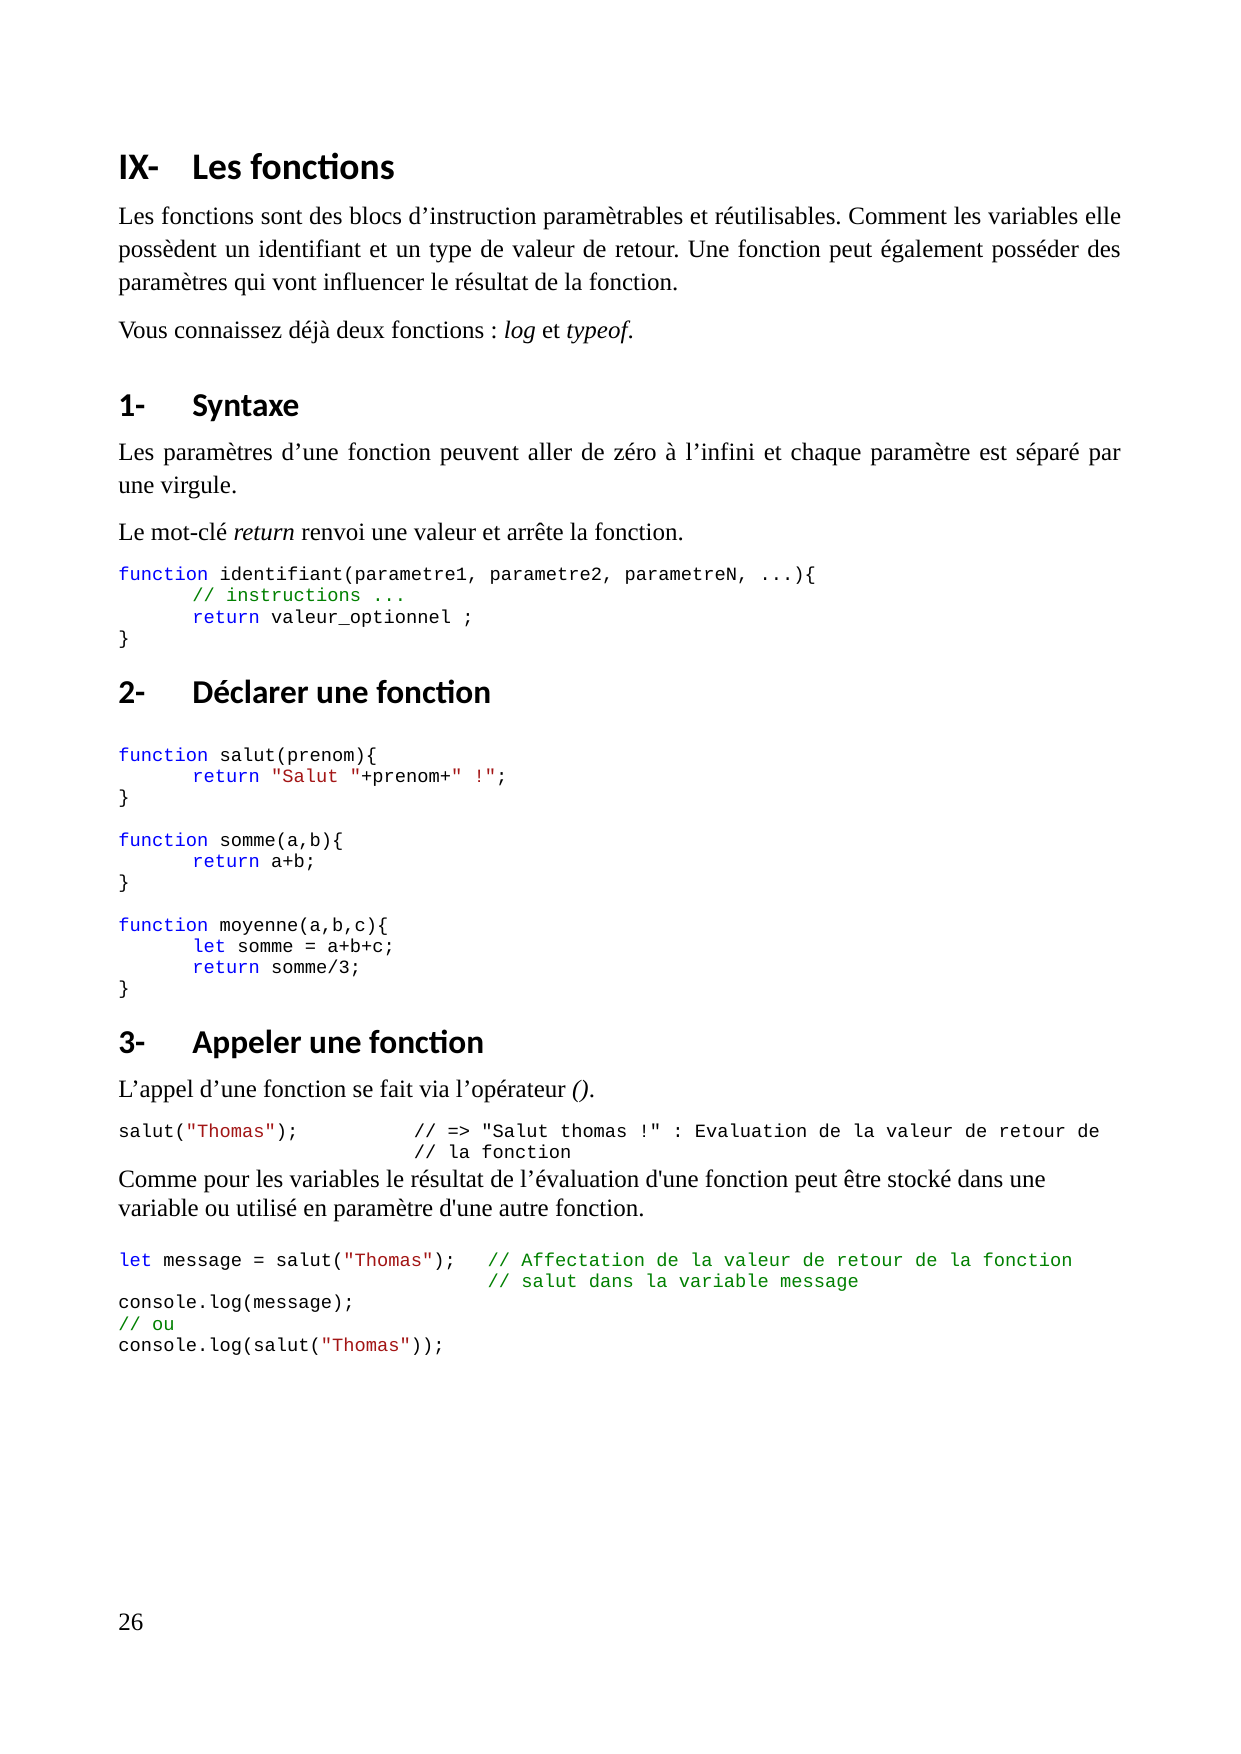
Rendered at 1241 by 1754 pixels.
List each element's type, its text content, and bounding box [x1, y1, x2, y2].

subtitle Déclarer une fonction [118, 671, 1122, 712]
text } [118, 788, 1122, 809]
text salut("Thomas"); // => "Salut thomas !" : Evaluation de la valeur de retour de // la fonction [118, 1122, 1122, 1164]
subtitle Appeler une fonction [118, 1021, 1122, 1062]
text return valeur_optionnel ; [118, 607, 1122, 629]
text let message = salut("Thomas"); // Affectation de la valeur de retour de la fonction // salut dans la variable message [118, 1251, 1122, 1293]
text } [118, 629, 1122, 650]
text Les paramètres d’une fonction peuvent aller de zéro à l’infini et chaque paramètre est séparé par une virgule. [118, 437, 1122, 498]
text } [118, 979, 1122, 1000]
text // instructions ... [118, 586, 1122, 607]
subtitle Les fonctions [118, 143, 1122, 189]
text console.log(salut("Thomas")); [118, 1336, 1122, 1357]
text Vous connaissez déjà deux fonctions : log et typeof. [118, 315, 1122, 344]
text function somme(a,b){ [118, 830, 1122, 852]
text function identifiant(parametre1, parametre2, parametreN, ...){ [118, 565, 1122, 586]
text // ou [118, 1314, 1122, 1336]
text return somme/3; [118, 958, 1122, 979]
text return "Salut "+prenom+" !"; [118, 767, 1122, 788]
text console.log(message); [118, 1293, 1122, 1314]
text let somme = a+b+c; [118, 937, 1122, 958]
text Comme pour les variables le résultat de l’évaluation d'une fonction peut être stocké dans une variable ou utilisé en paramètre d'une autre fonction. [118, 1164, 1122, 1222]
text L’appel d’une fonction se fait via l’opérateur (). [118, 1074, 1122, 1103]
text function salut(prenom){ [118, 745, 1122, 767]
text } [118, 873, 1122, 894]
subtitle Syntaxe [118, 383, 1122, 424]
text return a+b; [118, 852, 1122, 873]
text function moyenne(a,b,c){ [118, 915, 1122, 937]
text Les fonctions sont des blocs d’instruction paramètrables et réutilisables. Comment les variables elle possèdent un identifiant et un type de valeur de retour. Une fonction peut également posséder des paramètres qui vont influencer le résultat de la fonction. [118, 201, 1122, 296]
text Le mot-clé return renvoi une valeur et arrête la fonction. [118, 517, 1122, 546]
